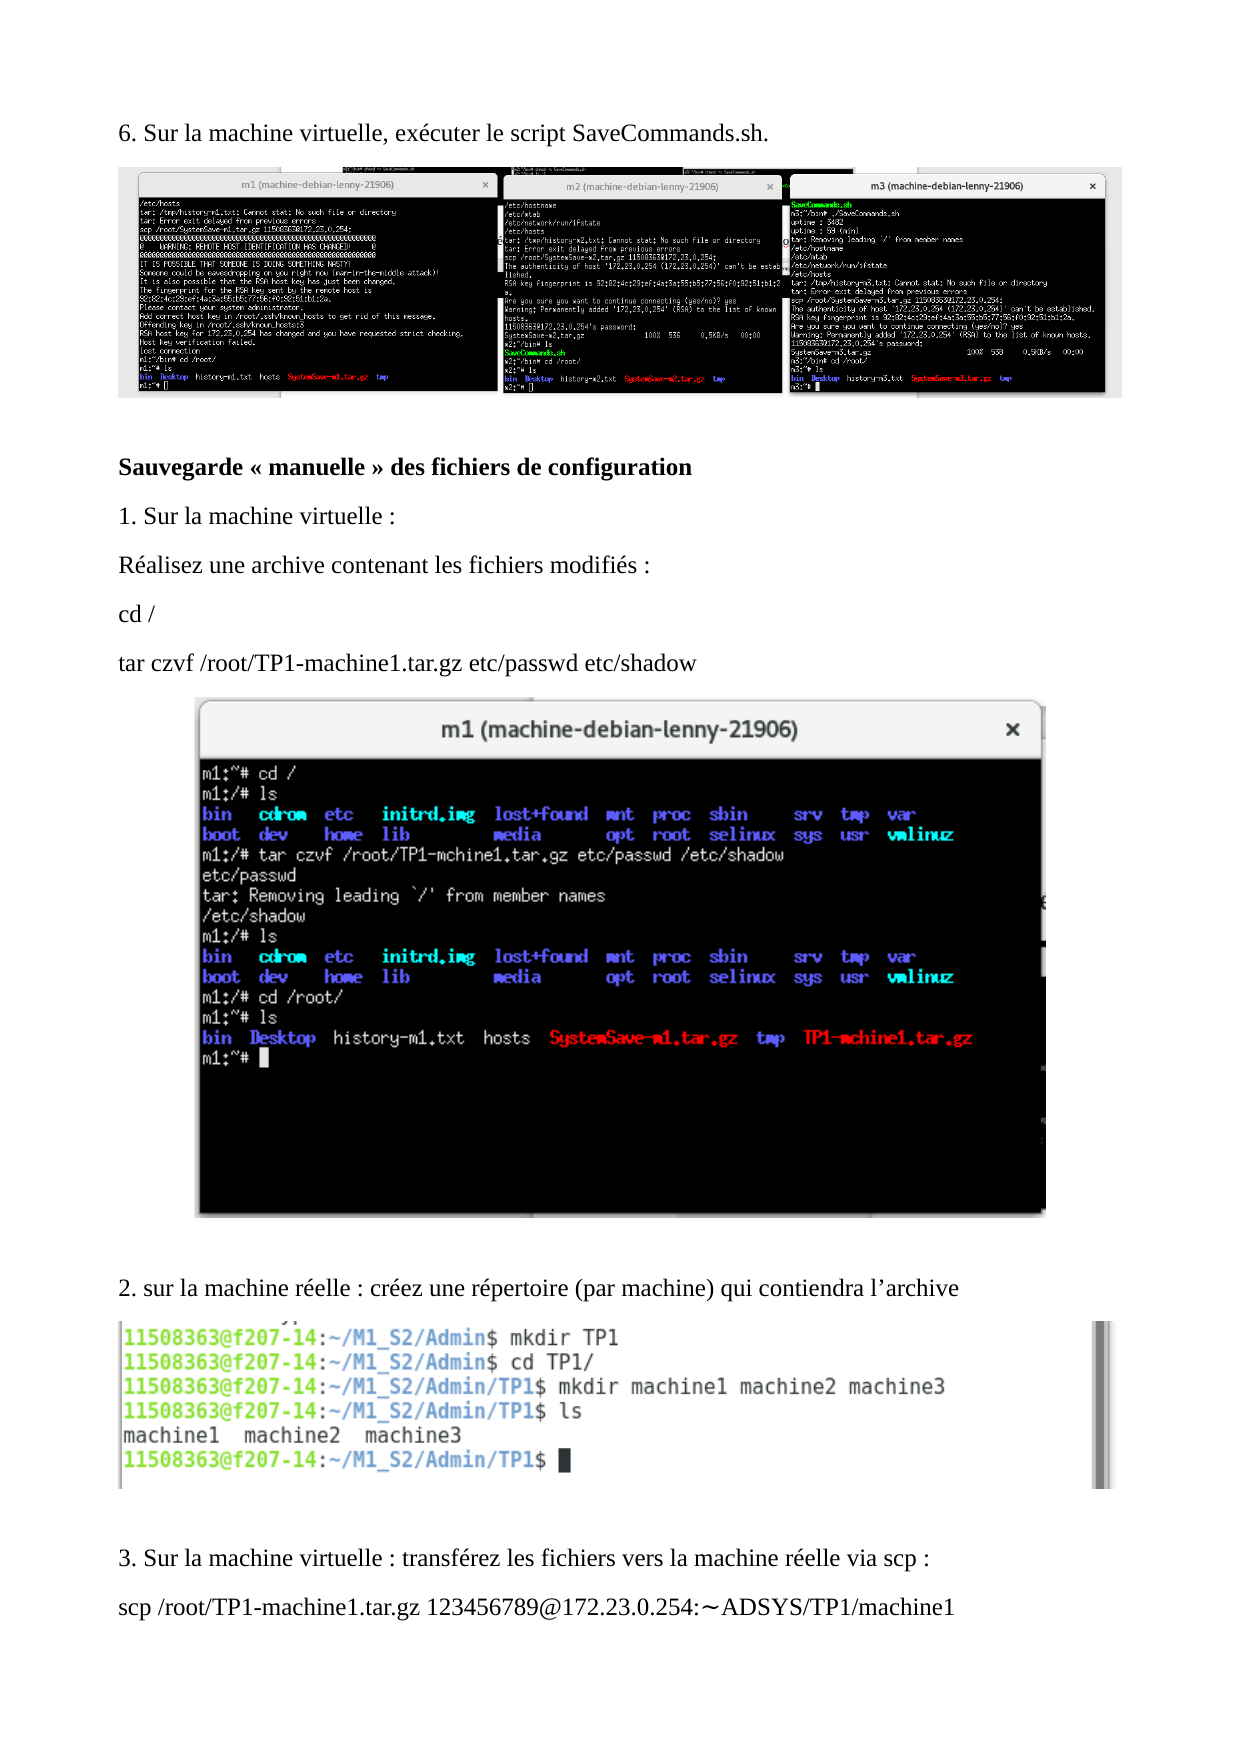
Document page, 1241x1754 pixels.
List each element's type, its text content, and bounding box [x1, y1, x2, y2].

text tar czvf /root/TP1-machine1.tar.gz etc/passwd etc/shadow [118, 648, 1122, 677]
picture [118, 167, 1123, 398]
picture [194, 697, 1046, 1218]
text 1. Sur la machine virtuelle : [118, 501, 1122, 530]
text cd / [118, 599, 1122, 628]
text scp /root/TP1-machine1.tar.gz 123456789@172.23.0.254:∼ADSYS/TP1/machine1 [118, 1592, 1122, 1621]
text Sauvegarde « manuelle » des fichiers de configuration [118, 452, 1122, 481]
text Réalisez une archive contenant les fichiers modifiés : [118, 550, 1122, 579]
picture [118, 1321, 1123, 1489]
text 3. Sur la machine virtuelle : transférez les fichiers vers la machine réelle via scp : [118, 1543, 1122, 1572]
text 2. sur la machine réelle : créez une répertoire (par machine) qui contiendra l’archive [118, 1273, 1122, 1301]
text 6. Sur la machine virtuelle, exécuter le script SaveCommands.sh. [118, 118, 1122, 147]
